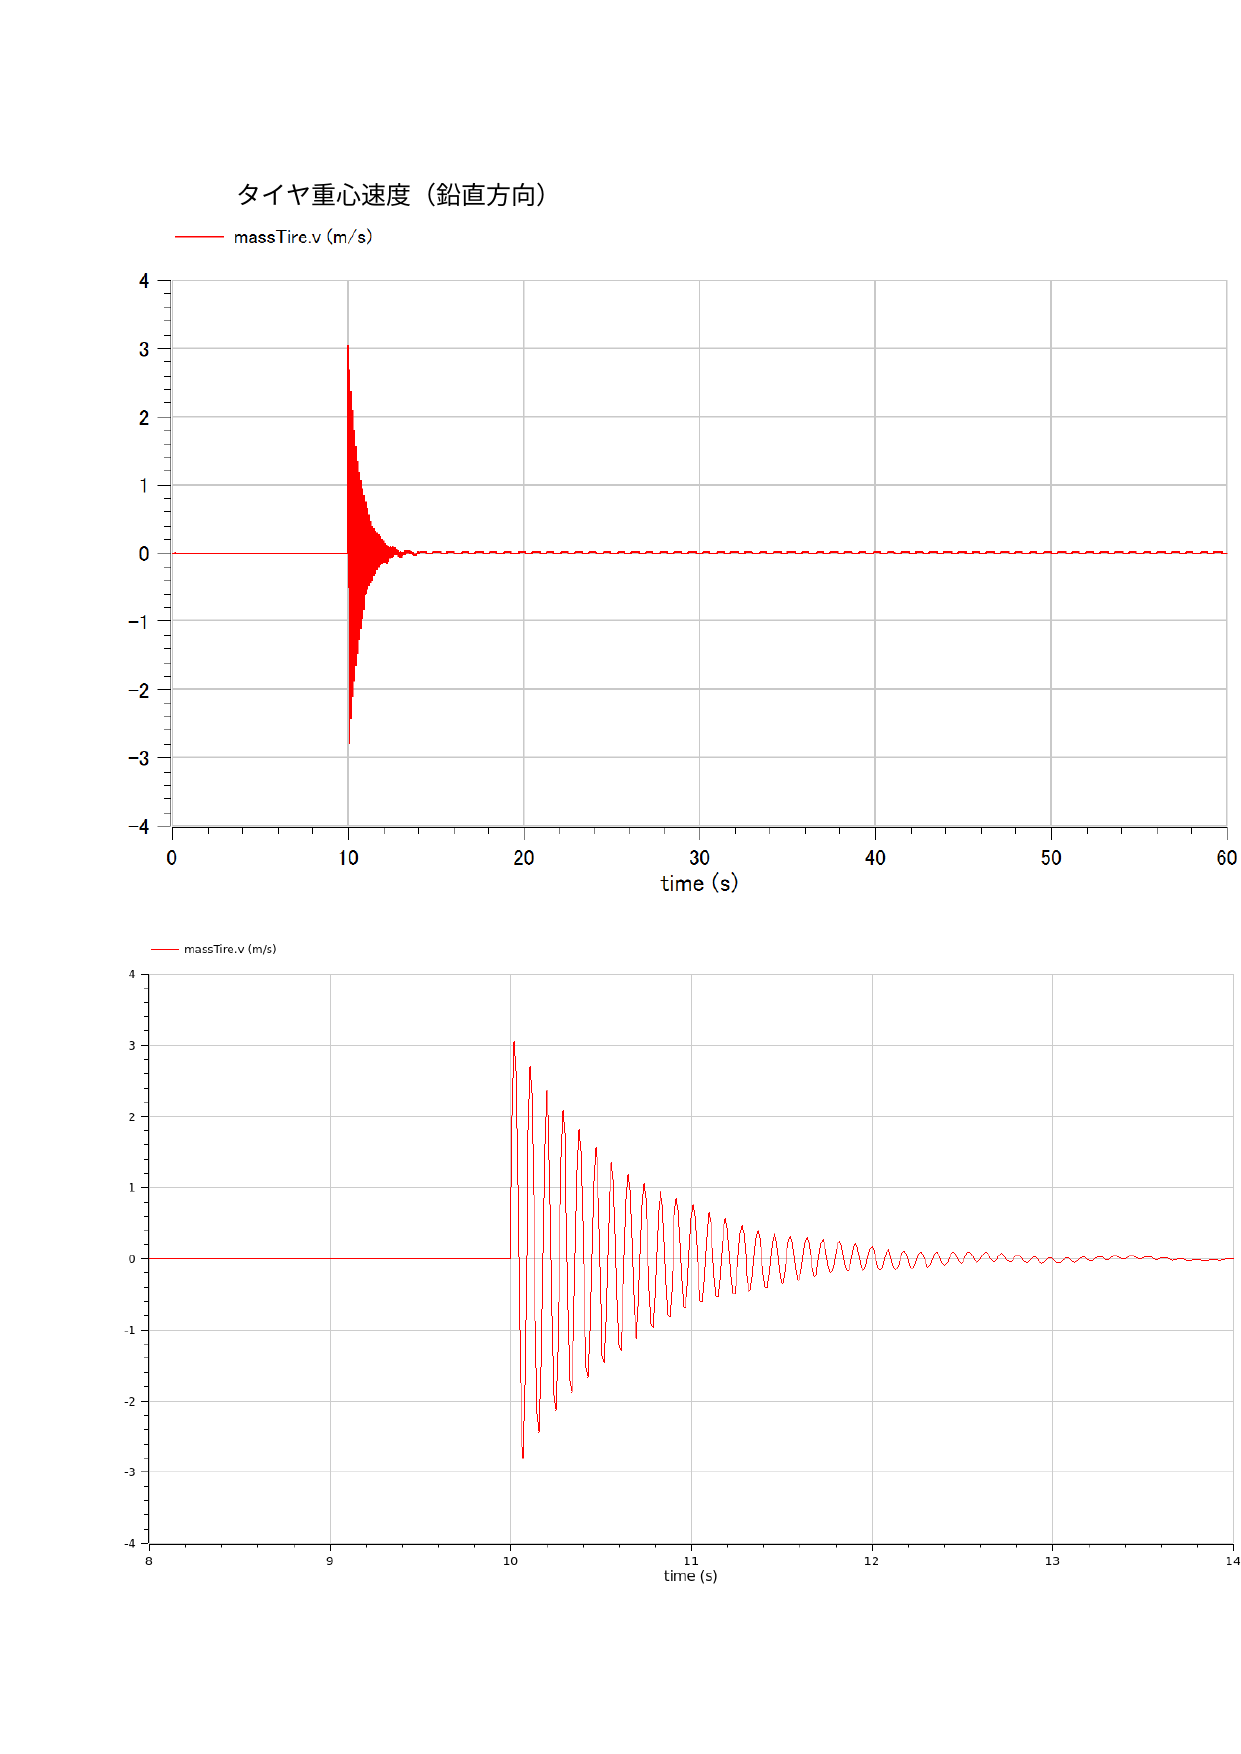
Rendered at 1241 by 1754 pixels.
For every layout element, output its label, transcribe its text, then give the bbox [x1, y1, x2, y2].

picture [118, 925, 1241, 1586]
text タイヤ重心速度（鉛直方向） [236, 176, 1122, 211]
picture [118, 211, 1241, 897]
